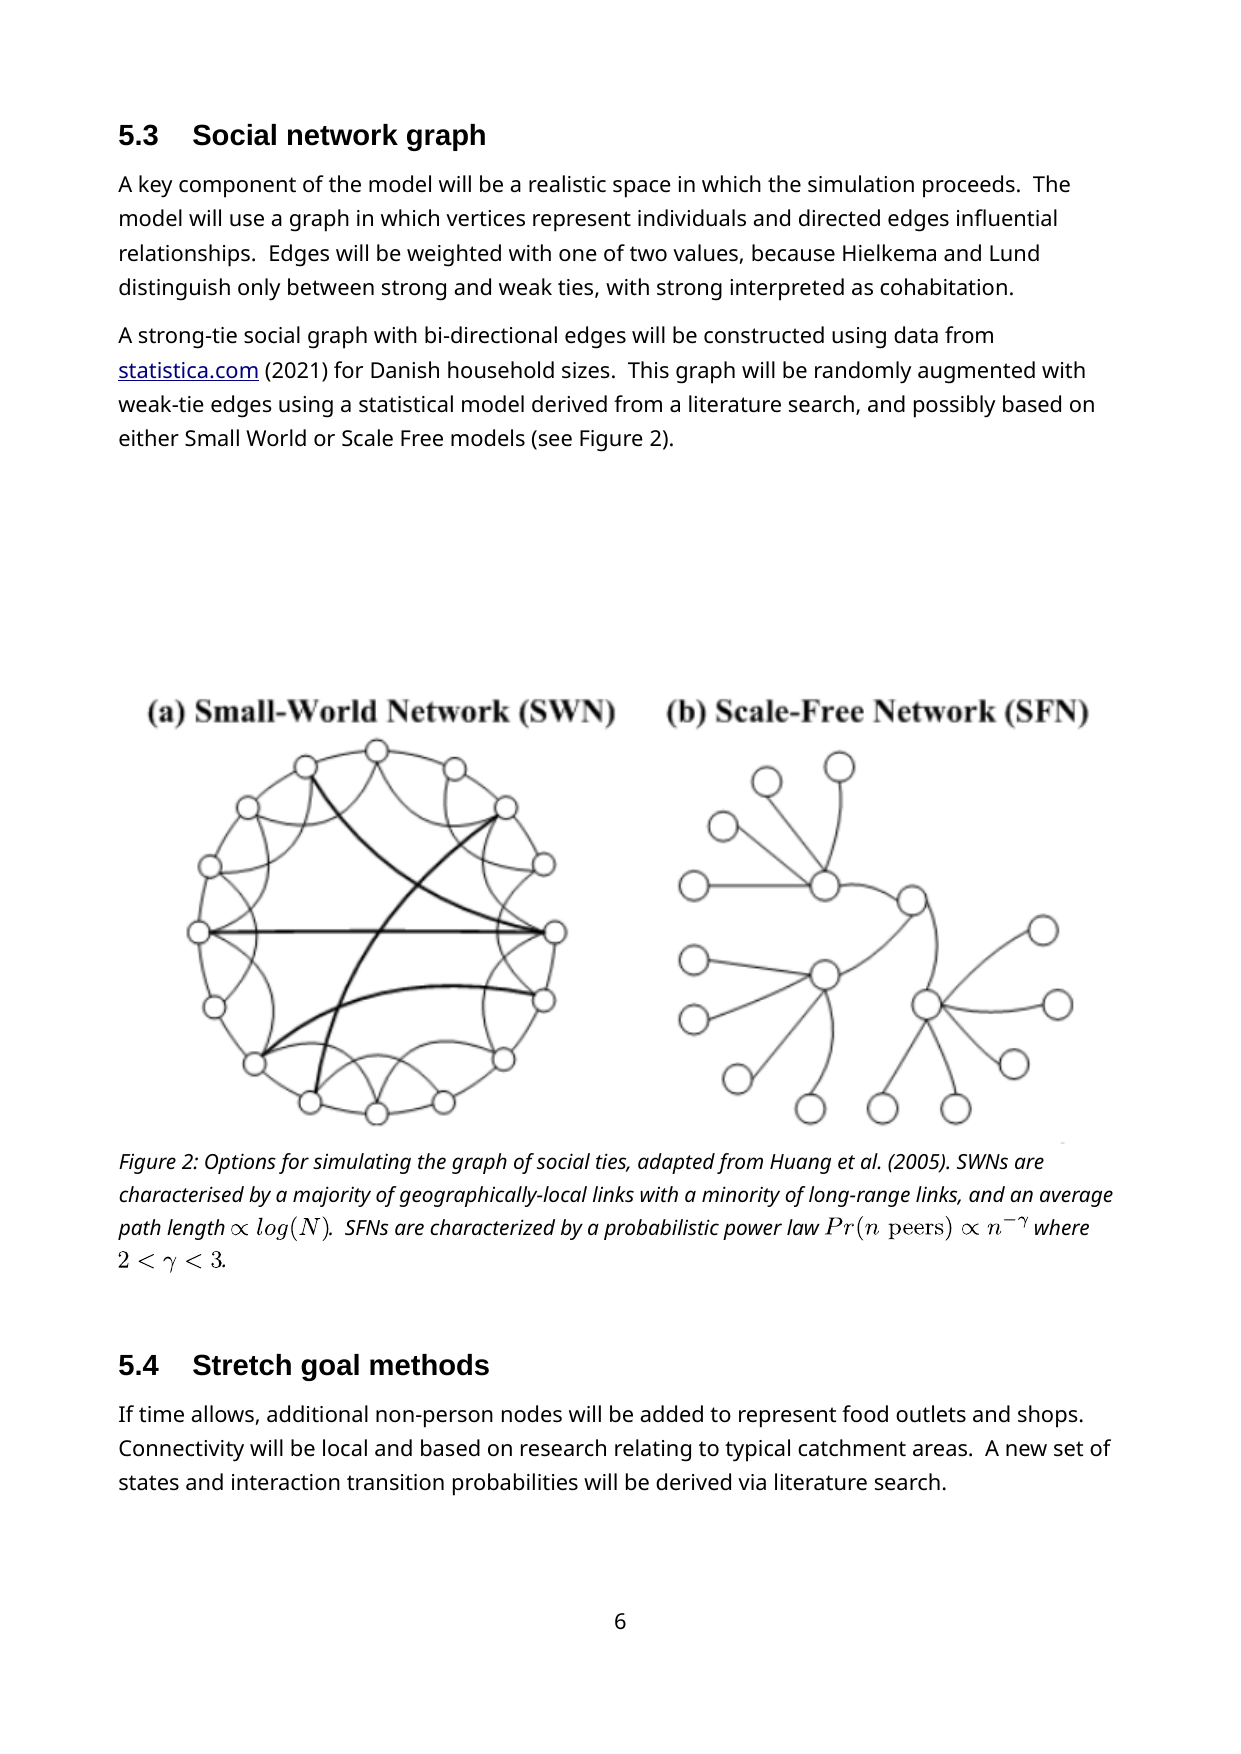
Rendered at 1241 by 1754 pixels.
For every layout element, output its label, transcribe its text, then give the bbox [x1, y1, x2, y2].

text If time allows, additional non-person nodes will be added to represent food outlets and shops. Connectivity will be local and based on research relating to typical catchment areas. A new set of states and interaction transition probabilities will be derived via literature search. [118, 1399, 1122, 1497]
subtitle Social network graph [118, 118, 1122, 152]
subtitle Stretch goal methods [118, 1348, 1122, 1381]
text Figure 2: Options for simulating the graph of social ties, adapted from Huang et al. (2005). SWNs are characterised by a majority of geographically-local links with a minority of long-range links, and an average path length . SFNs are characterized by a probabilistic power law where . [118, 1144, 1122, 1274]
text A key component of the model will be a realistic space in which the simulation proceeds. The model will use a graph in which vertices represent individuals and directed edges influential relationships. Edges will be weighted with one of two values, because Hielkema and Lund distinguish only between strong and weak ties, with strong interpreted as cohabitation. [118, 169, 1122, 301]
picture [118, 679, 1122, 1144]
text A strong-tie social graph with bi-directional edges will be constructed using data from statistica.com (2021) for Danish household sizes. This graph will be randomly augmented with weak-tie edges using a statistical model derived from a literature search, and possibly based on either Small World or Scale Free models (see Figure 2). [118, 320, 1122, 453]
